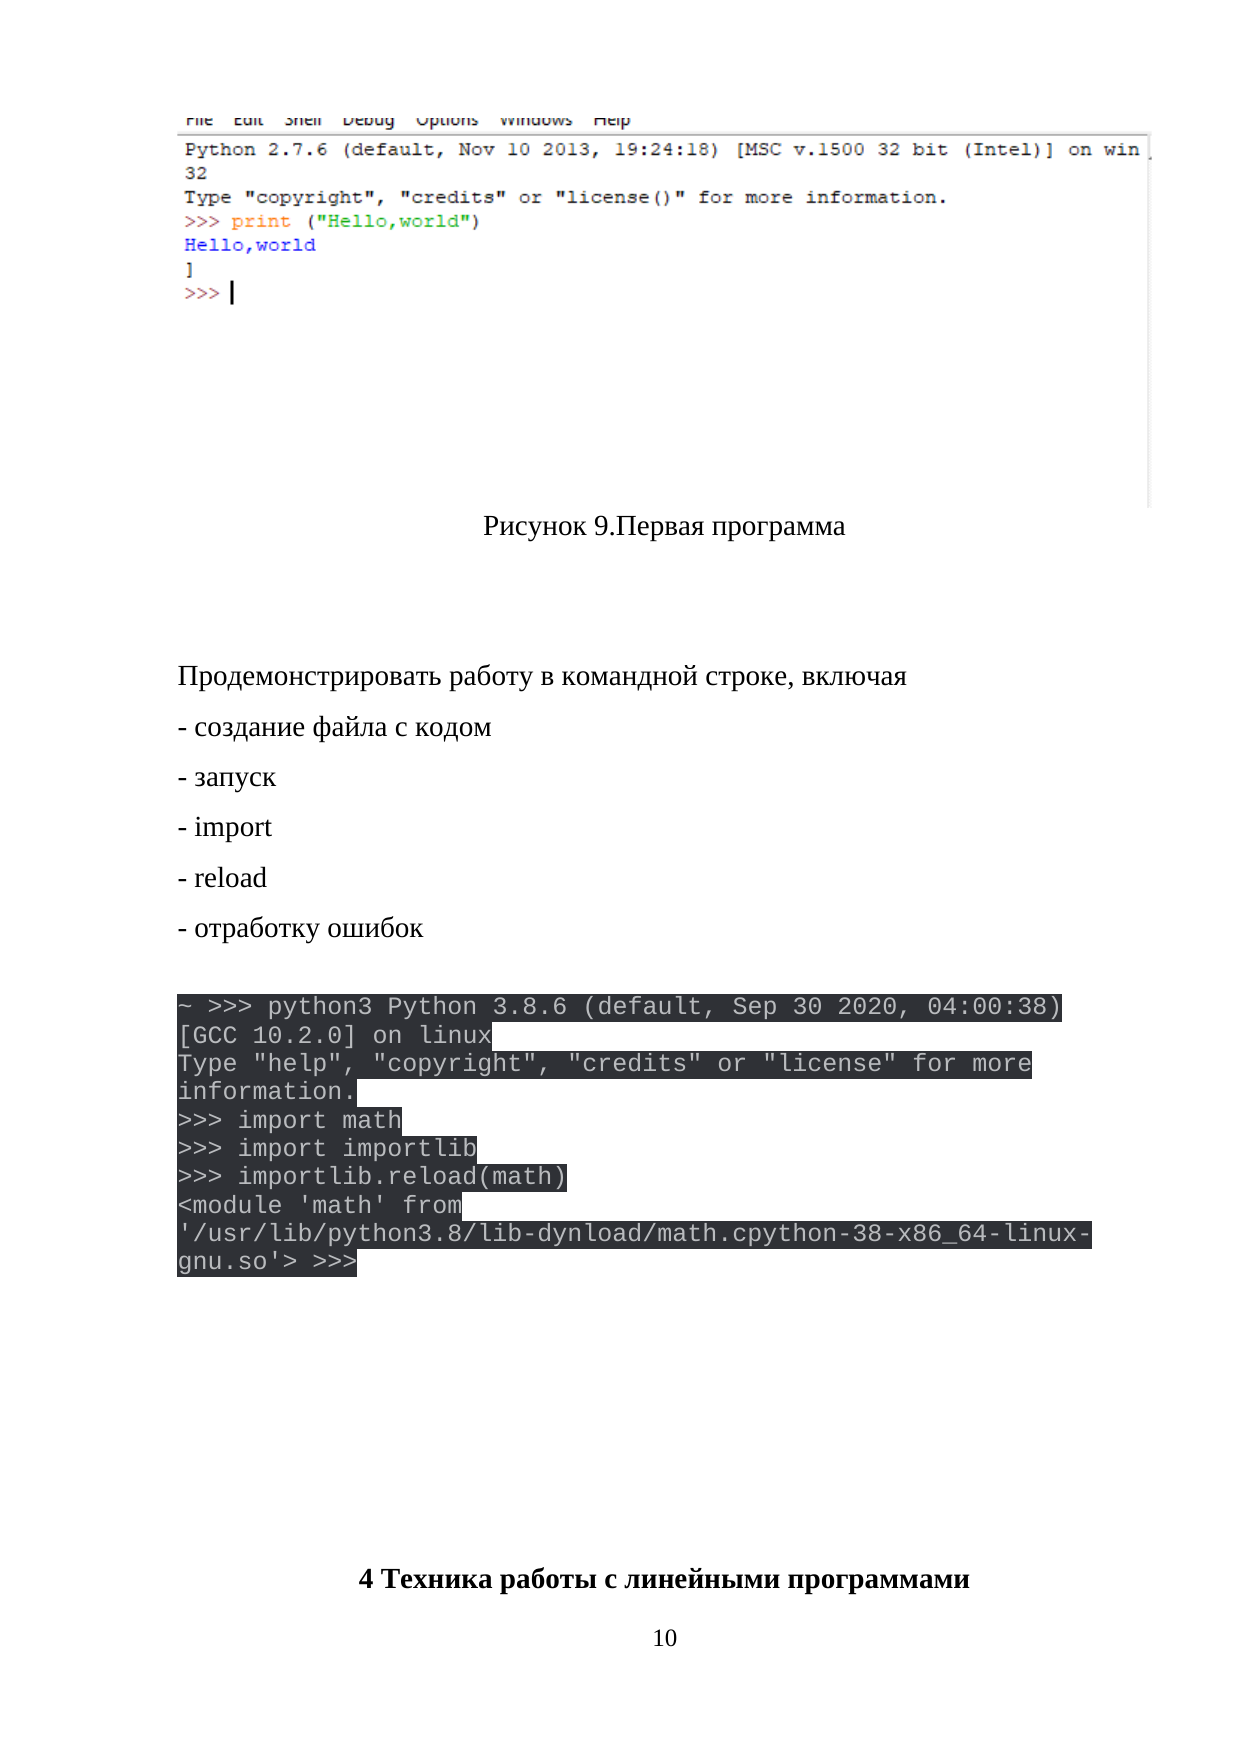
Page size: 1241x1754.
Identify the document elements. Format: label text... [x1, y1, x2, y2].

subtitle 4 Техника работы с линейными программами [177, 1561, 1152, 1595]
text Рисунок 9.Первая программа [177, 508, 1152, 541]
text >>> importlib.reload(math) [177, 1164, 1152, 1192]
text - reload [177, 860, 1152, 893]
text - создание файла с кодом [177, 709, 1152, 742]
text Продемонстрировать работу в командной строке, включая [177, 658, 1152, 692]
text - запуск [177, 759, 1152, 793]
text >>> import importlib [177, 1136, 1152, 1164]
text Type "help", "copyright", "credits" or "license" for more information. [177, 1051, 1152, 1107]
text - отработку ошибок [177, 910, 1152, 944]
text <module 'math' from '/usr/lib/python3.8/lib-dynload/math.cpython-38-x86_64-linux-gnu.so'> >>> [177, 1192, 1152, 1277]
text >>> import math [177, 1107, 1152, 1136]
text [GCC 10.2.0] on linux [177, 1022, 1152, 1051]
picture [177, 118, 1152, 508]
text - import [177, 809, 1152, 843]
text ~ >>> python3 Python 3.8.6 (default, Sep 30 2020, 04:00:38) [177, 994, 1152, 1022]
